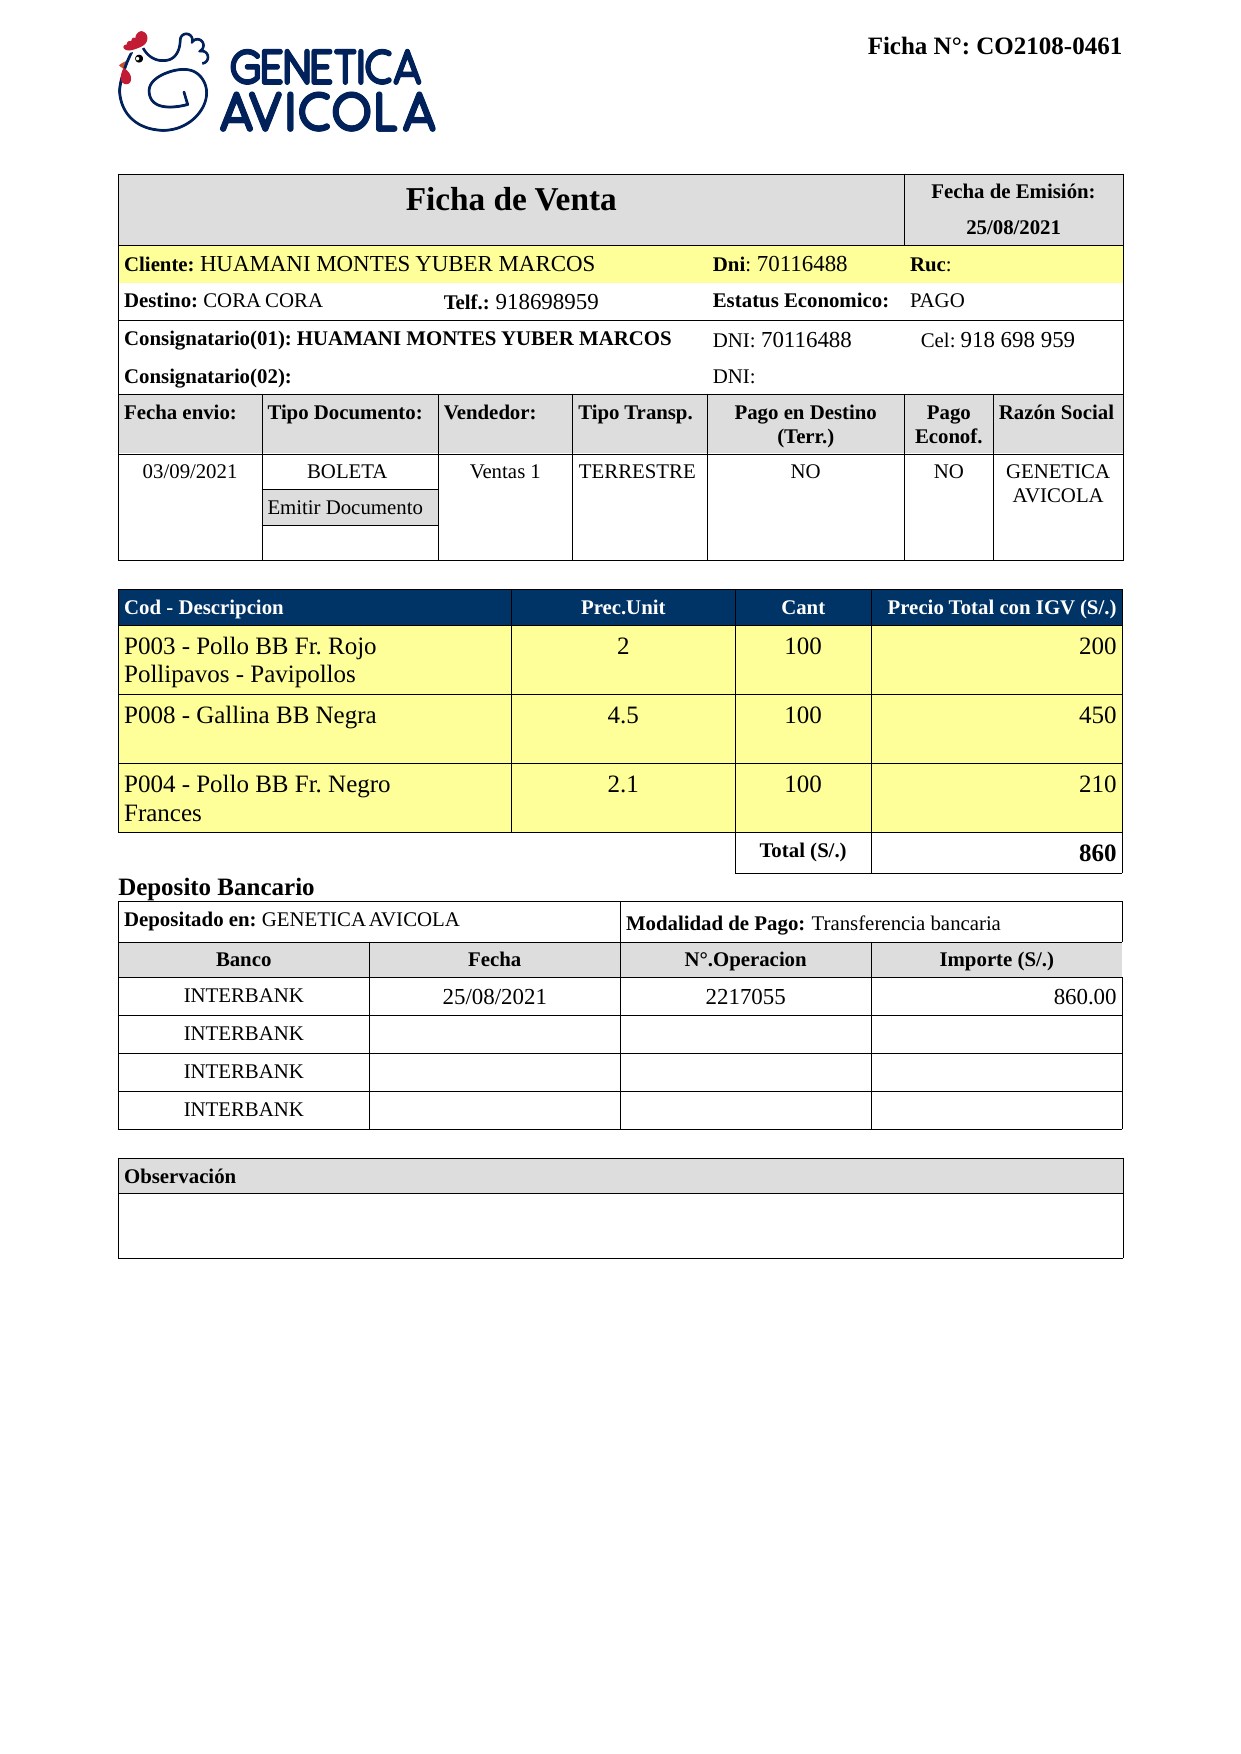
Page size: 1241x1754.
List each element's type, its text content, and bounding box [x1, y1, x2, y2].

table_header Ficha de Venta [119, 175, 904, 245]
table_cell Cel: 918 698 959 [915, 321, 1123, 358]
table_cell Razón Social [994, 395, 1123, 453]
table_cell NO [708, 455, 904, 560]
table_cell TERRESTRE [573, 455, 707, 560]
table_cell [263, 526, 438, 560]
table_cell NO [905, 455, 993, 560]
table_cell Tipo Transp. [573, 395, 707, 453]
table_cell BOLETA [263, 455, 438, 489]
table_cell 860 [872, 833, 1122, 872]
table_cell 25/08/2021 [370, 978, 620, 1015]
table_header Modalidad de Pago: Transferencia bancaria [621, 902, 1122, 942]
picture [118, 31, 436, 132]
table_cell Emitir Documento [263, 490, 438, 525]
table_cell [621, 1092, 871, 1129]
table_cell Cliente: HUAMANI MONTES YUBER MARCOS [119, 246, 707, 283]
text Deposito Bancario [118, 872, 1122, 901]
table_cell Tipo Documento: [263, 395, 438, 453]
table_cell PAGO [904, 283, 1123, 320]
table_cell N°.Operacion [621, 943, 871, 977]
table_cell Ventas 1 [439, 455, 572, 560]
table_cell Pago en Destino (Terr.) [708, 395, 904, 453]
table_cell [118, 833, 511, 872]
table_cell Consignatario(02): [119, 358, 707, 394]
table_cell Vendedor: [439, 395, 572, 453]
table_cell 100 [736, 764, 871, 832]
table_header Cant [736, 590, 871, 625]
table_cell [872, 1016, 1122, 1053]
table_cell [872, 1092, 1122, 1129]
table_cell [621, 1054, 871, 1091]
table_cell [370, 1092, 620, 1129]
table_cell [872, 1054, 1122, 1091]
table_cell 25/08/2021 [905, 209, 1123, 245]
table_cell Destino: CORA CORA [119, 283, 438, 320]
table_cell 2217055 [621, 978, 871, 1015]
table_cell Banco [119, 943, 369, 977]
table_cell Ruc: [904, 246, 1123, 283]
table_cell INTERBANK [119, 1092, 369, 1129]
table_cell [511, 833, 735, 872]
table_cell INTERBANK [119, 1054, 369, 1091]
table_cell [119, 1194, 1123, 1258]
table_cell P008 - Gallina BB Negra [119, 695, 511, 763]
table_cell Importe (S/.) [872, 943, 1122, 977]
table_cell INTERBANK [119, 1016, 369, 1053]
table_cell 4.5 [512, 695, 735, 763]
table_cell Estatus Economico: [707, 283, 904, 320]
table_cell P003 - Pollo BB Fr. Rojo Pollipavos - Pavipollos [119, 626, 511, 694]
table_header Prec.Unit [512, 590, 735, 625]
table_header Fecha de Emisión: [905, 175, 1123, 209]
table_header Cod - Descripcion [119, 590, 511, 625]
table_cell Telf.: 918698959 [438, 283, 707, 320]
table_cell 03/09/2021 [119, 455, 262, 560]
table_cell [370, 1054, 620, 1091]
table_cell 2.1 [512, 764, 735, 832]
table_cell Pago Econof. [905, 395, 993, 453]
table_cell Consignatario(01): HUAMANI MONTES YUBER MARCOS [119, 321, 707, 358]
table_cell DNI: [707, 358, 1123, 394]
table_cell 860.00 [872, 978, 1122, 1015]
table_cell 210 [872, 764, 1122, 832]
table_header Depositado en: GENETICA AVICOLA [119, 902, 620, 942]
table_cell GENETICA AVICOLA [994, 455, 1123, 560]
table_cell 2 [512, 626, 735, 694]
table_cell Total (S/.) [736, 833, 871, 872]
table_cell [621, 1016, 871, 1053]
table_cell 100 [736, 626, 871, 694]
table_cell 100 [736, 695, 871, 763]
table_cell Fecha [370, 943, 620, 977]
table_header Precio Total con IGV (S/.) [872, 590, 1122, 625]
table_cell Dni: 70116488 [707, 246, 904, 283]
table_cell DNI: 70116488 [707, 321, 915, 358]
table_cell Fecha envio: [119, 395, 262, 453]
table_cell INTERBANK [119, 978, 369, 1015]
table_cell [370, 1016, 620, 1053]
table_cell P004 - Pollo BB Fr. Negro Frances [119, 764, 511, 832]
table_cell 450 [872, 695, 1122, 763]
table_header Observación [119, 1159, 1123, 1193]
table_cell 200 [872, 626, 1122, 694]
